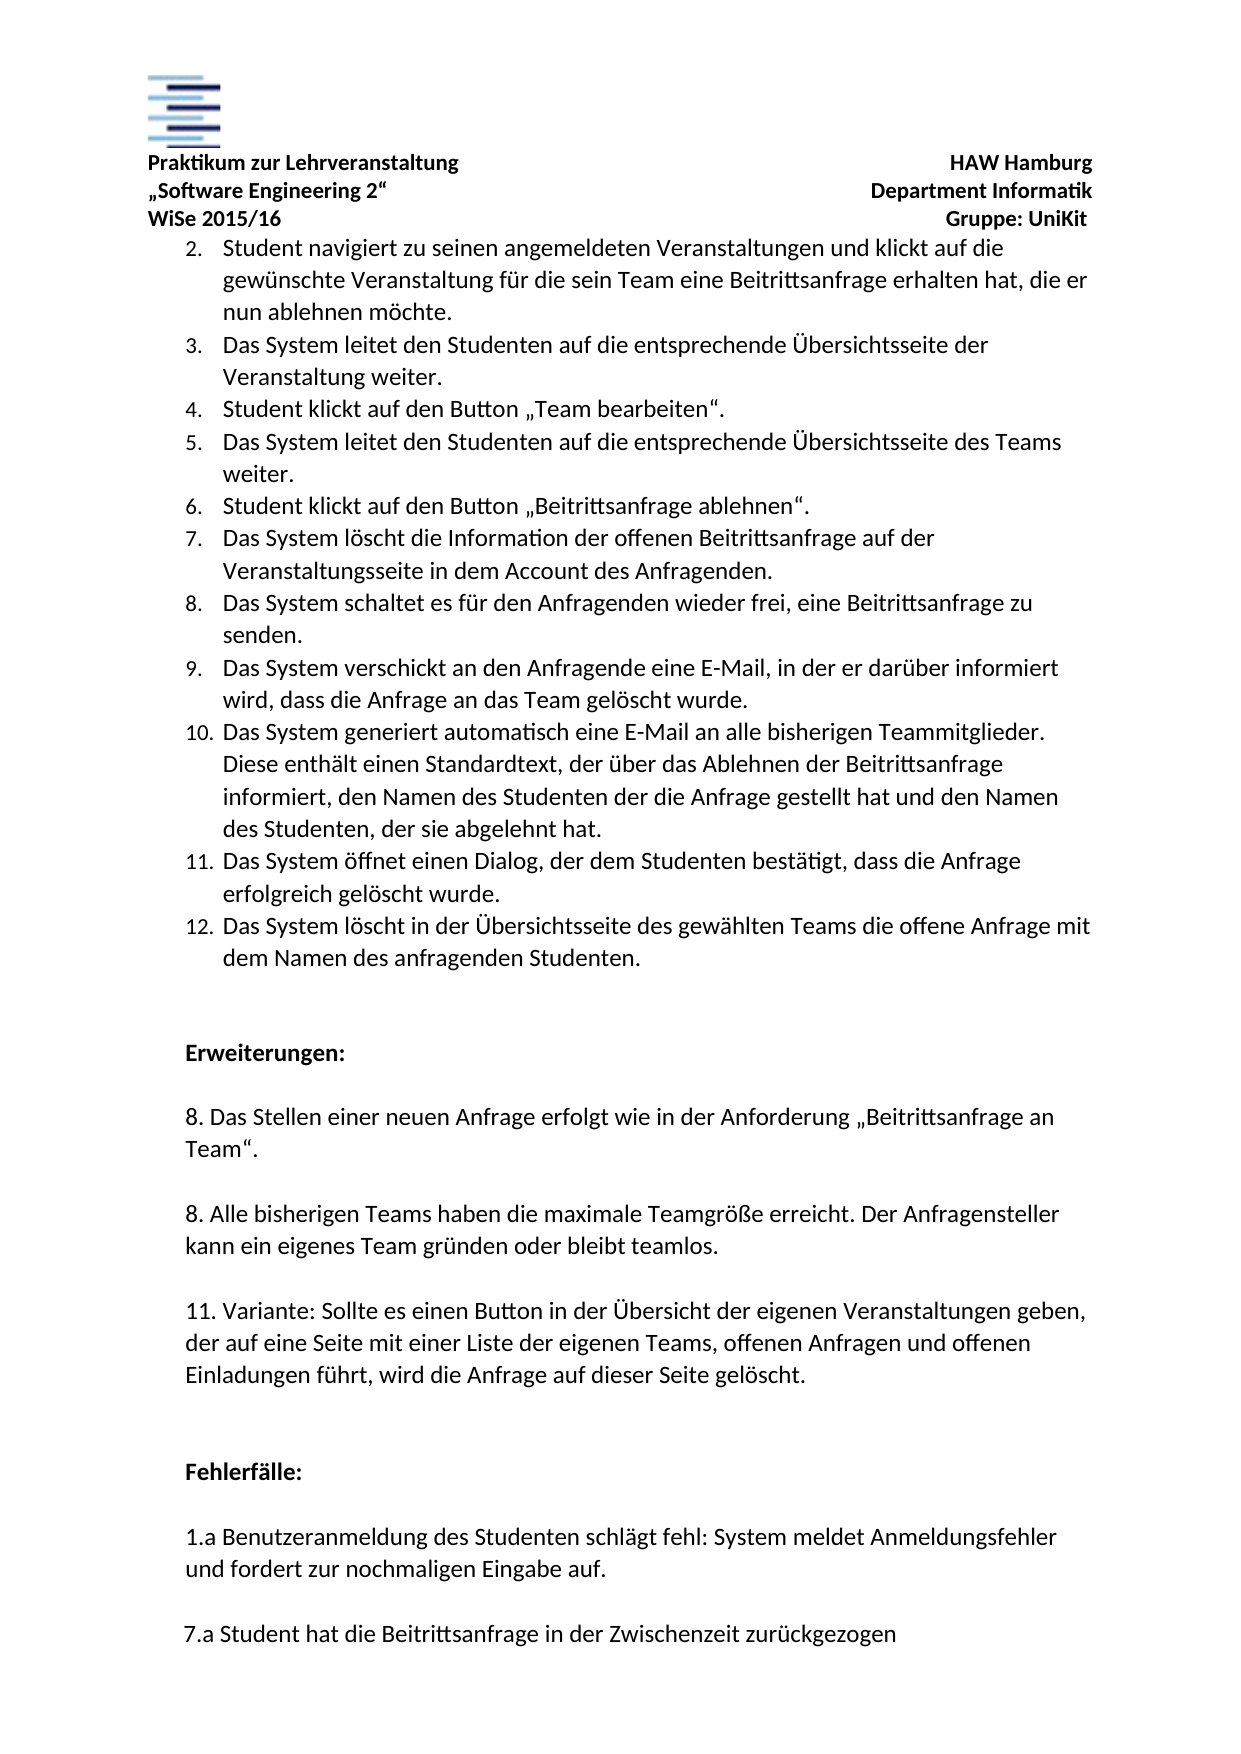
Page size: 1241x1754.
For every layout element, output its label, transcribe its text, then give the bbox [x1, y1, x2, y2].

text Erweiterungen: [185, 1037, 1093, 1067]
list Das System generiert automatisch eine E-Mail an alle bisherigen Teammitglieder. Diese enthält einen Standardtext, der über das Ablehnen der Beitrittsanfrage informiert, den Namen des Studenten der die Anfrage gestellt hat und den Namen des Studenten, der sie abgelehnt hat. [185, 716, 1093, 844]
list Student klickt auf den Button „Beitrittsanfrage ablehnen“. [185, 490, 1093, 521]
list Das System schaltet es für den Anfragenden wieder frei, eine Beitrittsanfrage zu senden. [185, 587, 1093, 650]
list Student klickt auf den Button „Team bearbeiten“. [185, 393, 1093, 424]
list Das System leitet den Studenten auf die entsprechende Übersichtsseite des Teams weiter. [185, 426, 1093, 488]
list Das System leitet den Studenten auf die entsprechende Übersichtsseite der Veranstaltung weiter. [185, 329, 1093, 392]
list 7.a Student hat die Beitrittsanfrage in der Zwischenzeit zurückgezogen [183, 1618, 1093, 1648]
list Student navigiert zu seinen angemeldeten Veranstaltungen und klickt auf die gewünschte Veranstaltung für die sein Team eine Beitrittsanfrage erhalten hat, die er nun ablehnen möchte. [185, 232, 1093, 327]
list Das System verschickt an den Anfragende eine E-Mail, in der er darüber informiert wird, dass die Anfrage an das Team gelöscht wurde. [185, 652, 1093, 714]
list Das System löscht die Information der offenen Beitrittsanfrage auf der Veranstaltungsseite in dem Account des Anfragenden. [185, 523, 1093, 585]
text 8. Das Stellen einer neuen Anfrage erfolgt wie in der Anforderung „Beitrittsanfrage an Team“. [185, 1101, 1093, 1164]
list Das System öffnet einen Dialog, der dem Studenten bestätigt, dass die Anfrage erfolgreich gelöscht wurde. [185, 846, 1093, 908]
list Das System löscht in der Übersichtsseite des gewählten Teams die offene Anfrage mit dem Namen des anfragenden Studenten. [185, 910, 1093, 973]
text 11. Variante: Sollte es einen Button in der Übersicht der eigenen Veranstaltungen geben, der auf eine Seite mit einer Liste der eigenen Teams, offenen Anfragen und offenen Einladungen führt, wird die Anfrage auf dieser Seite gelöscht. [185, 1295, 1093, 1390]
text Fehlerfälle: [185, 1456, 1093, 1487]
text 1.a Benutzeranmeldung des Studenten schlägt fehl: System meldet Anmeldungsfehler und fordert zur nochmaligen Eingabe auf. [185, 1521, 1093, 1584]
text 8. Alle bisherigen Teams haben die maximale Teamgröße erreicht. Der Anfragensteller kann ein eigenes Team gründen oder bleibt teamlos. [185, 1198, 1093, 1261]
